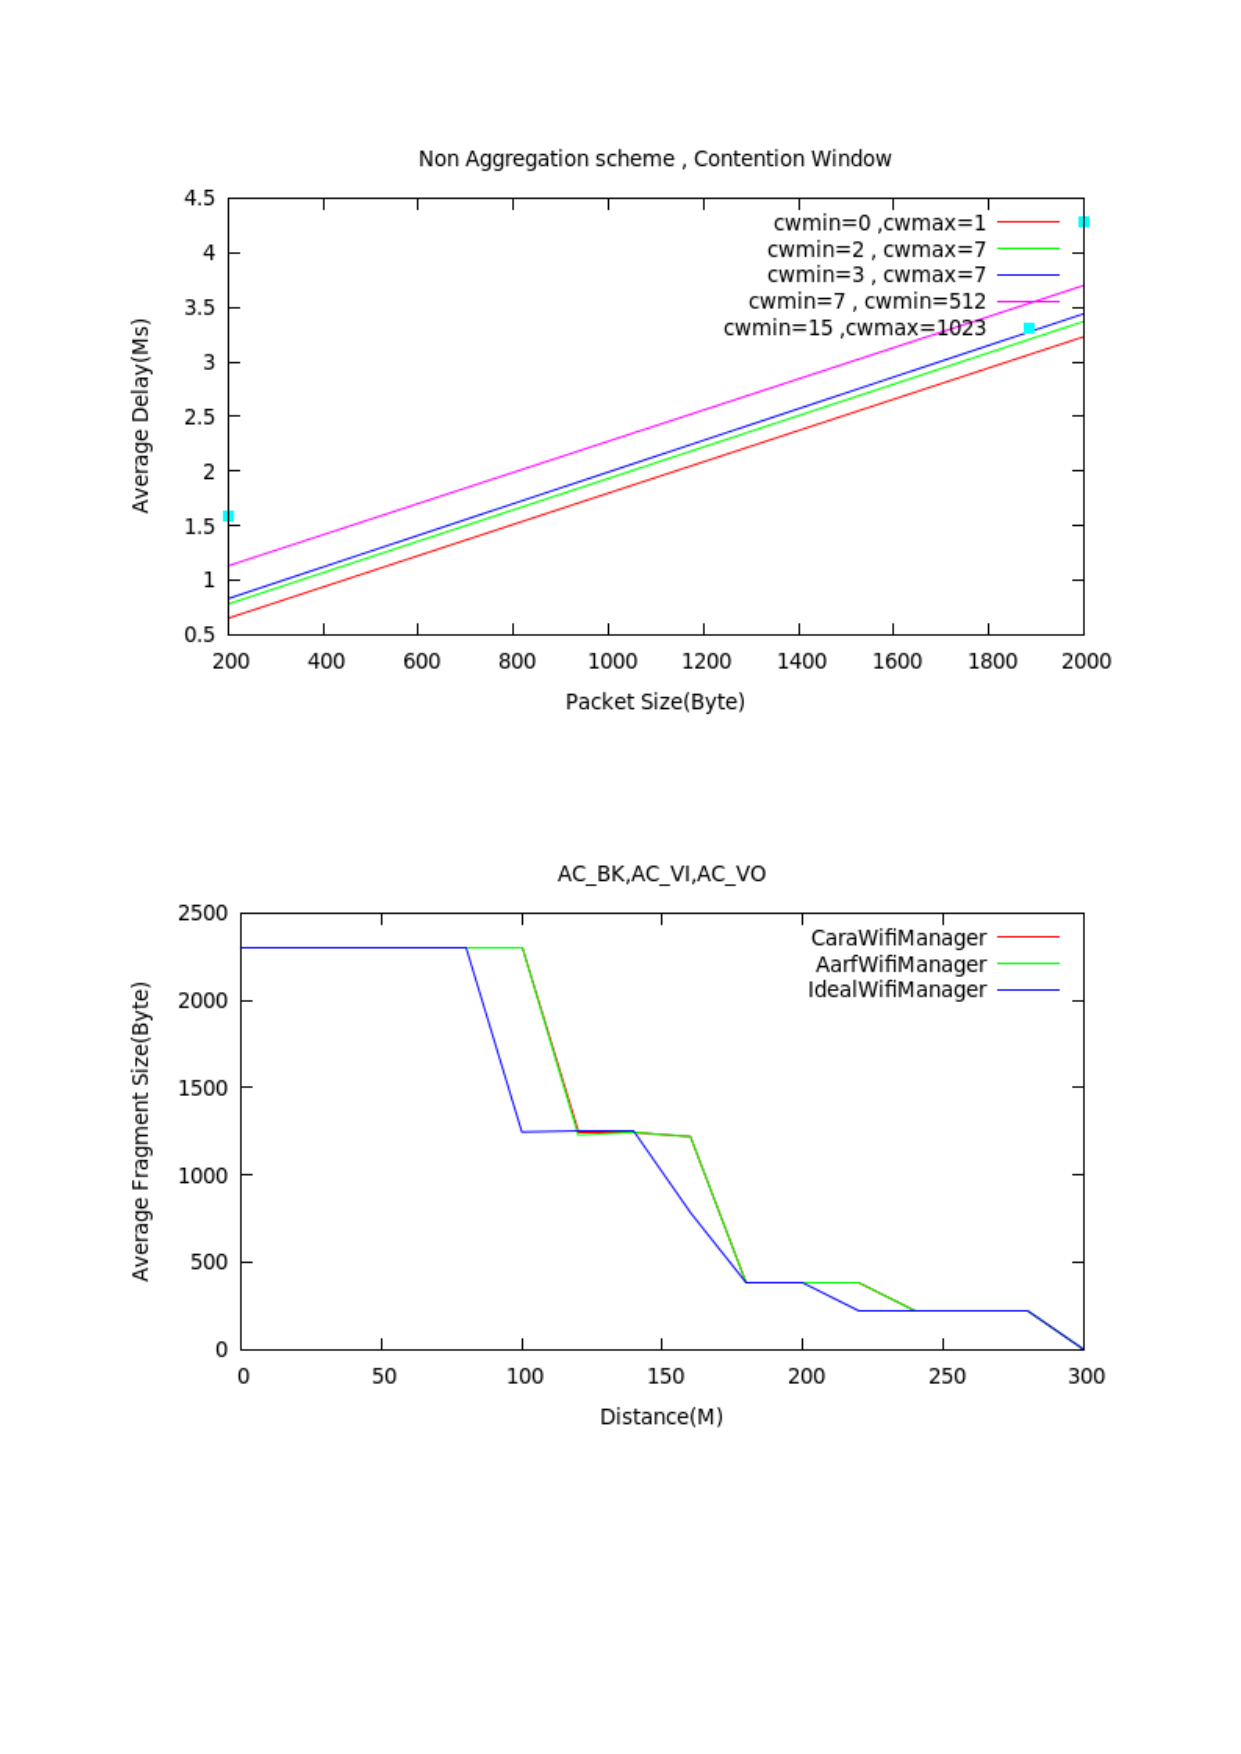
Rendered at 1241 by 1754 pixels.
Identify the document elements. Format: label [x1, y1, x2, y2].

picture [120, 118, 1121, 719]
picture [120, 833, 1121, 1434]
